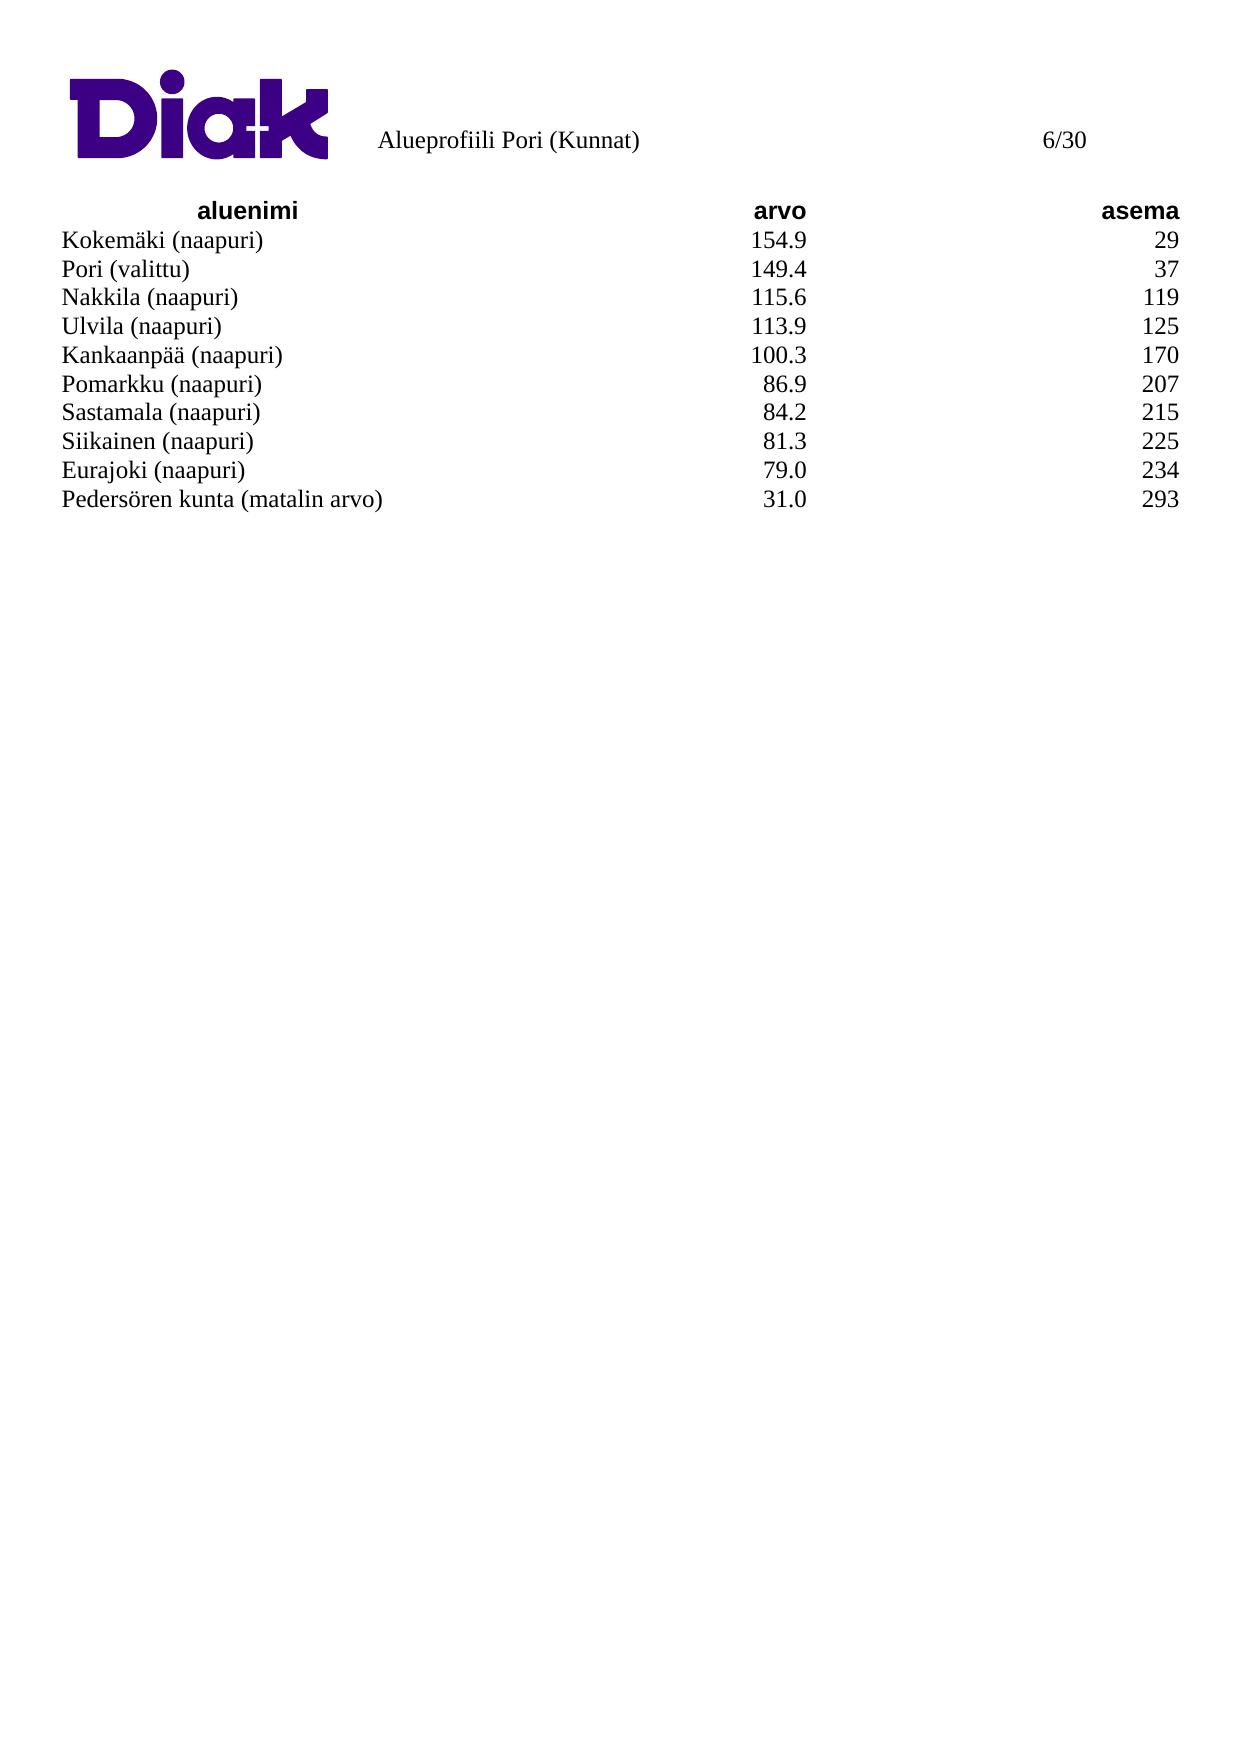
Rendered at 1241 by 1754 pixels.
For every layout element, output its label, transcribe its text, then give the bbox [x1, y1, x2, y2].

table_cell Ulvila (naapuri) [61, 311, 434, 340]
table_cell 31.0 [434, 484, 806, 512]
table_cell 29 [806, 225, 1179, 254]
table_cell Siikainen (naapuri) [61, 426, 434, 455]
table_cell 215 [806, 398, 1179, 426]
table_cell Eurajoki (naapuri) [61, 455, 434, 484]
table_cell Pomarkku (naapuri) [61, 369, 434, 397]
table_cell Kokemäki (naapuri) [61, 225, 434, 254]
table_cell 225 [806, 426, 1179, 455]
table_cell 293 [806, 484, 1179, 512]
table_cell 81.3 [434, 426, 806, 455]
table_cell 149.4 [434, 254, 806, 282]
table_header arvo [434, 196, 806, 225]
table_cell 86.9 [434, 369, 806, 397]
table_cell 100.3 [434, 340, 806, 369]
table_cell Kankaanpää (naapuri) [61, 340, 434, 369]
table_cell 207 [806, 369, 1179, 397]
table_cell 113.9 [434, 311, 806, 340]
table_cell 119 [806, 283, 1179, 311]
table_cell 154.9 [434, 225, 806, 254]
table_header aluenimi [61, 196, 434, 225]
table_cell 115.6 [434, 283, 806, 311]
table_cell 234 [806, 455, 1179, 484]
table_cell 79.0 [434, 455, 806, 484]
table_cell Pori (valittu) [61, 254, 434, 282]
table_cell 37 [806, 254, 1179, 282]
table_cell Sastamala (naapuri) [61, 398, 434, 426]
table_cell 84.2 [434, 398, 806, 426]
table_header asema [806, 196, 1179, 225]
table_cell 170 [806, 340, 1179, 369]
table_cell 125 [806, 311, 1179, 340]
table_cell Pedersören kunta (matalin arvo) [61, 484, 434, 512]
table_cell Nakkila (naapuri) [61, 283, 434, 311]
